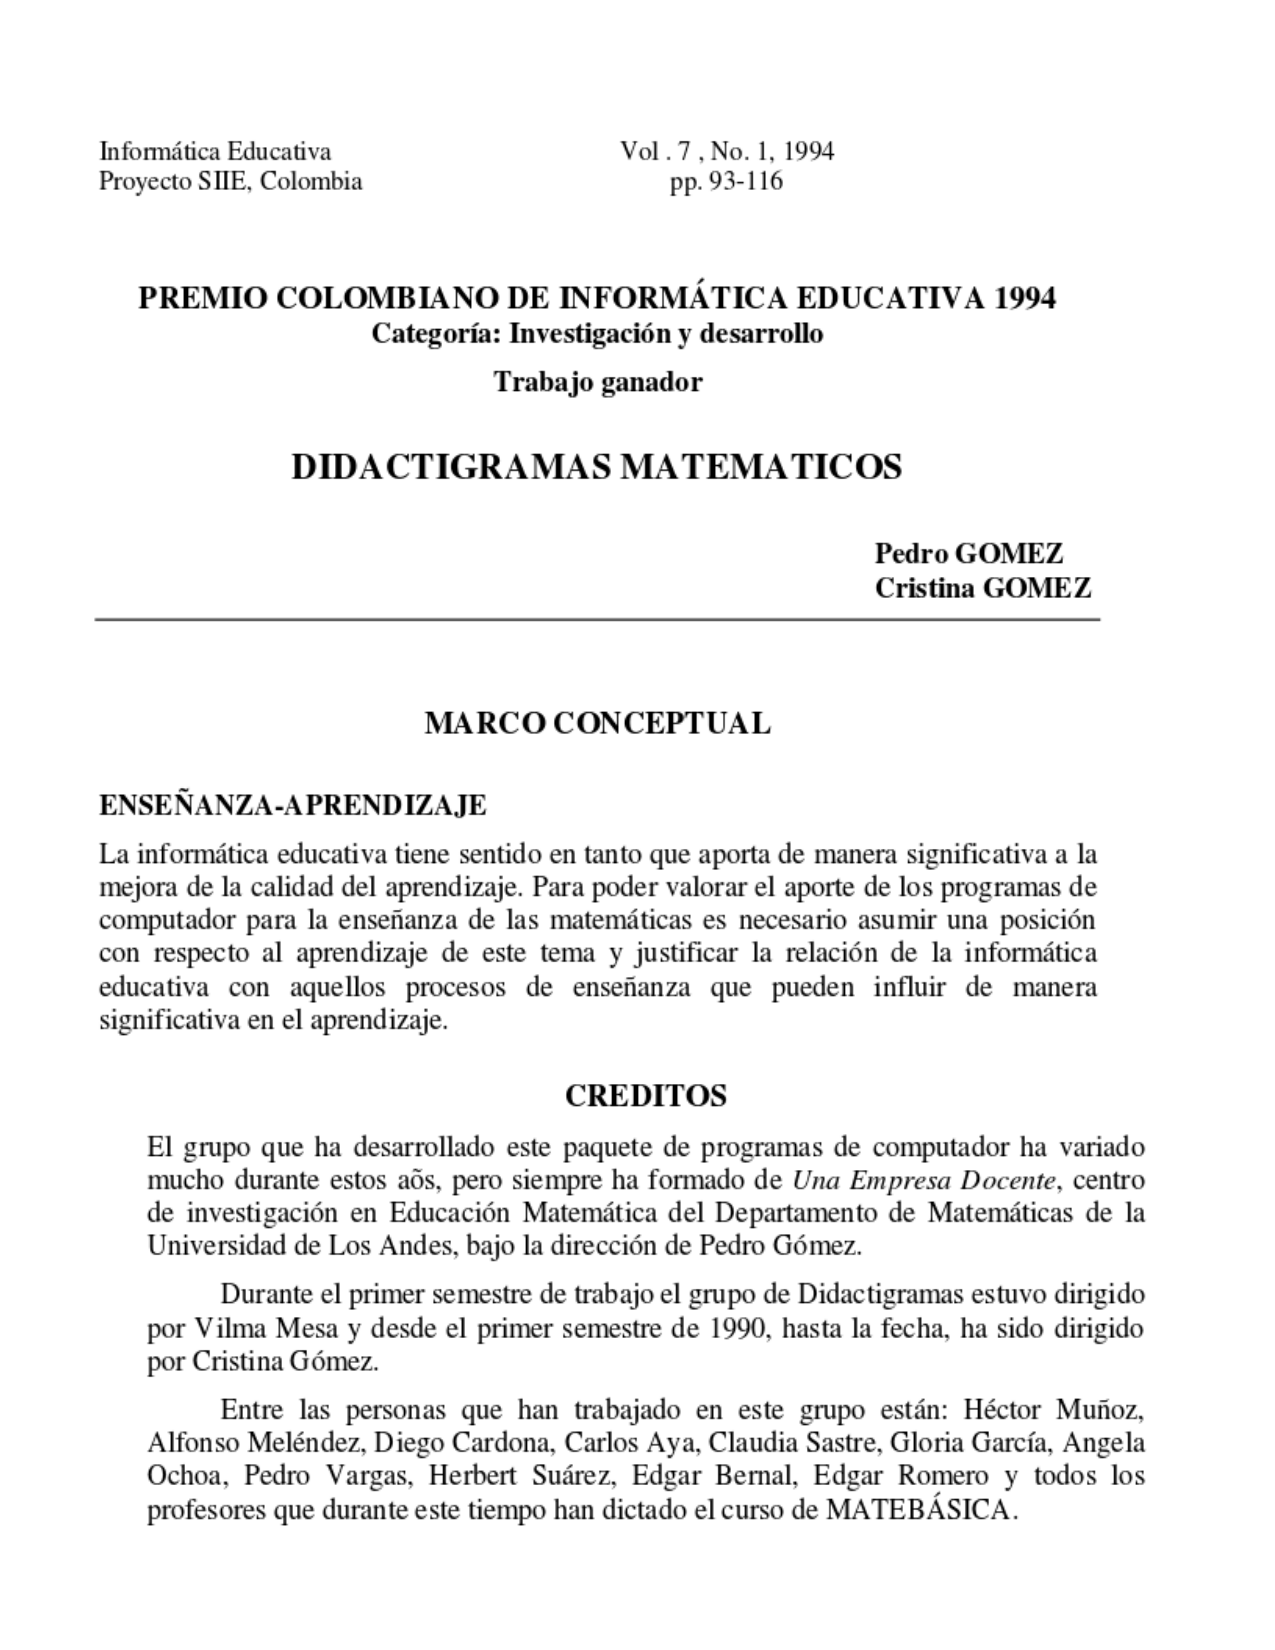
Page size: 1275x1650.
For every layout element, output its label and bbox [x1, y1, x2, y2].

picture [65, 118, 1233, 1546]
